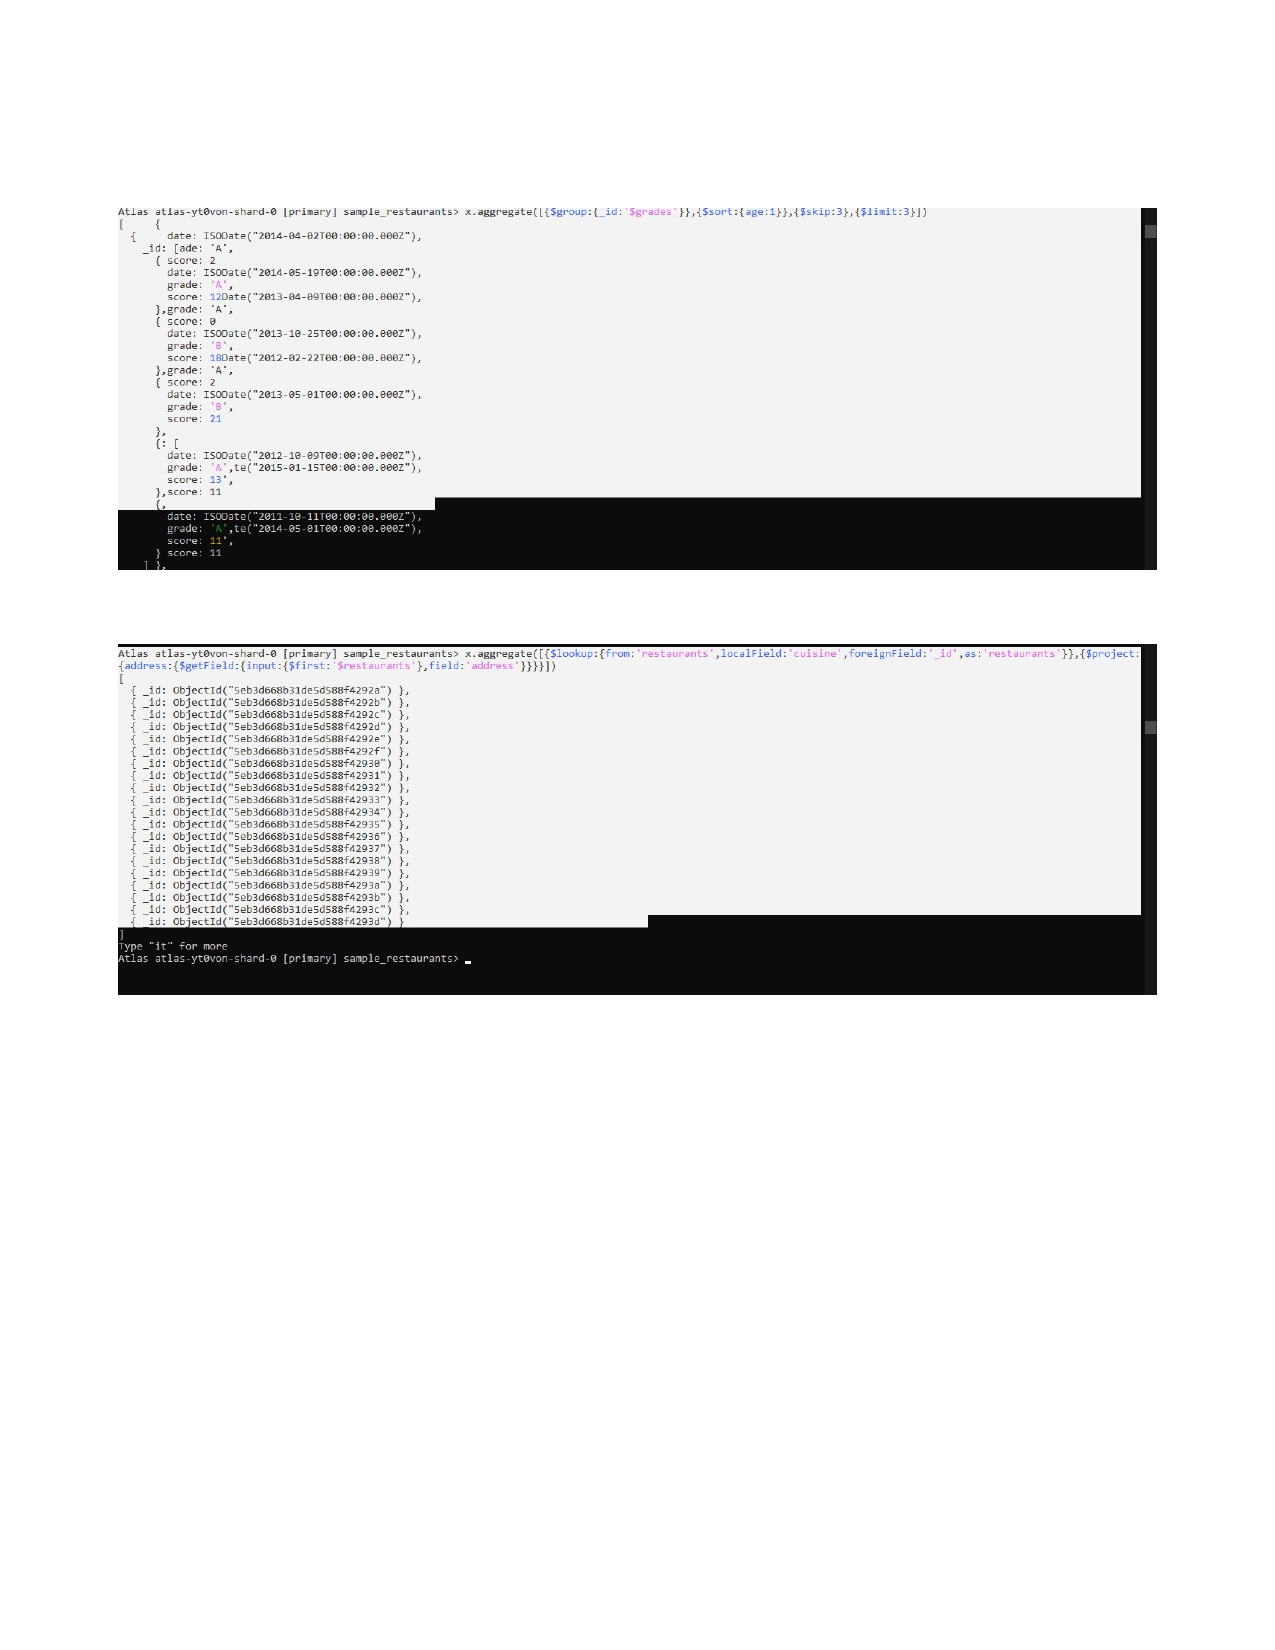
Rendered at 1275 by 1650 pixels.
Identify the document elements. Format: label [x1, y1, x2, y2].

picture [132, 208, 1157, 570]
picture [118, 644, 1157, 995]
